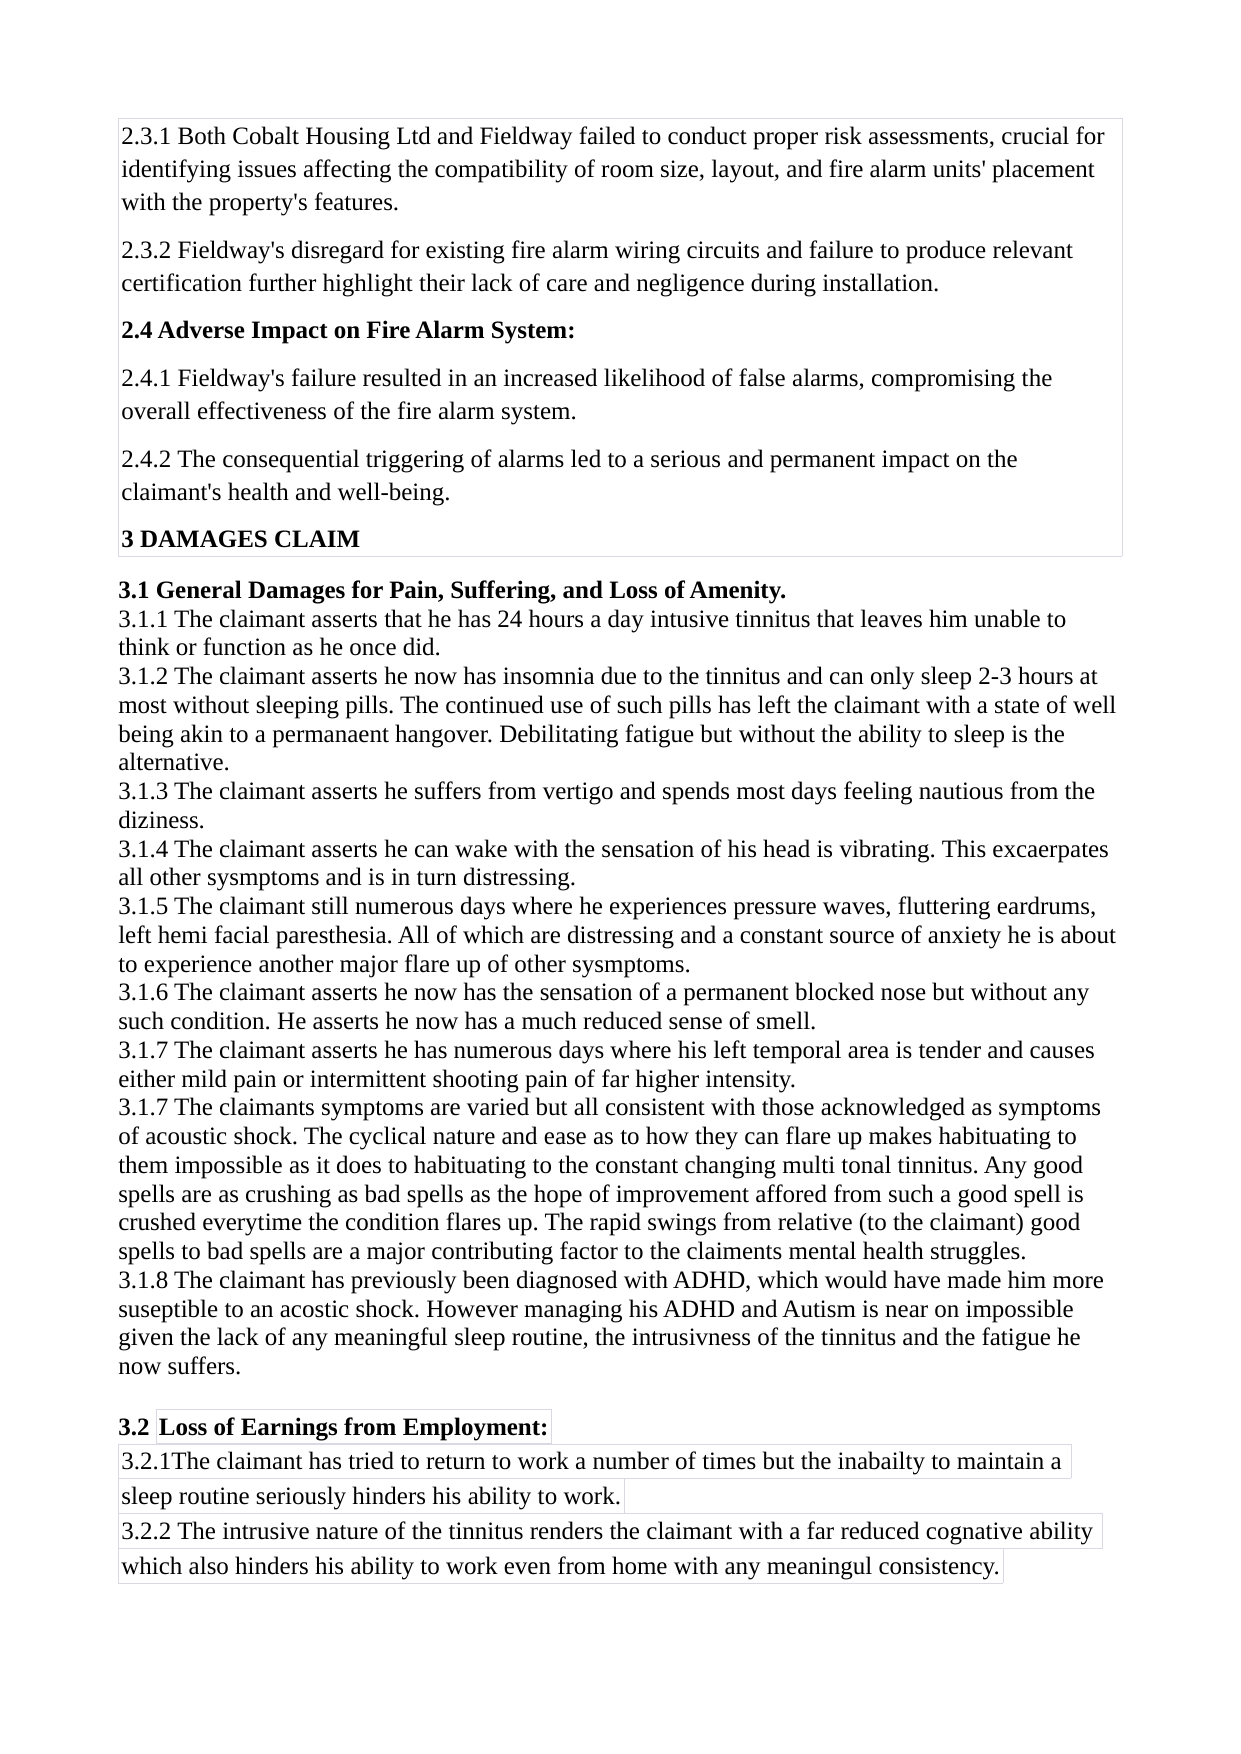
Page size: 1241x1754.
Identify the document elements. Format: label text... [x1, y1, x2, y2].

text Loss of Earnings from Employment: [157, 1410, 551, 1443]
text 3.1.7 The claimants symptoms are varied but all consistent with those acknowledged as symptoms of acoustic shock. The cyclical nature and ease as to how they can flare up makes habituating to them impossible as it does to habituating to the constant changing multi tonal tinnitus. Any good spells are as crushing as bad spells as the hope of improvement affored from such a good spell is crushed everytime the condition flares up. The rapid swings from relative (to the claimant) good spells to bad spells are a major contributing factor to the claiments mental health struggles. 3.1.8 The claimant has previously been diagnosed with ADHD, which would have made him more suseptible to an acostic shock. However managing his ADHD and Autism is near on impossible given the lack of any meaningful sleep routine, the intrusivness of the tinnitus and the fatigue he now suffers. [118, 1092, 1122, 1380]
text 3.1.2 The claimant asserts he now has insomnia due to the tinnitus and can only sleep 2-3 hours at most without sleeping pills. The continued use of such pills has left the claimant with a state of well being akin to a permanaent hangover. Debilitating fatigue but without the ability to sleep is the alternative. 3.1.3 The claimant asserts he suffers from vertigo and spends most days feeling nautious from the diziness. 3.1.4 The claimant asserts he can wake with the sensation of his head is vibrating. This excaerpates all other sysmptoms and is in turn distressing. [118, 661, 1122, 891]
text 3.2.1The claimant has tried to return to work a number of times but the inabailty to maintain a sleep routine seriously hinders his ability to work. [625, 1443, 1122, 1513]
text [552, 1409, 1122, 1443]
text 3.2 [118, 1409, 156, 1443]
text 3.2.1The claimant has tried to return to work a number of times but the inabailty to maintain a sleep routine seriously hinders his ability to work. [119, 1445, 1071, 1478]
text 3.1 General Damages for Pain, Suffering, and Loss of Amenity. [118, 575, 1122, 604]
text 3.1.6 The claimant asserts he now has the sensation of a permanent blocked nose but without any such condition. He asserts he now has a much reduced sense of smell. 3.1.7 The claimant asserts he has numerous days where his left temporal area is tender and causes either mild pain or intermittent shooting pain of far higher intensity. [118, 977, 1122, 1092]
text 3.1.1 The claimant asserts that he has 24 hours a day intusive tinnitus that leaves him unable to think or function as he once did. [118, 604, 1122, 661]
text 3.1.5 The claimant still numerous days where he experiences pressure waves, fluttering eardrums, left hemi facial paresthesia. All of which are distressing and a constant source of anxiety he is about to experience another major flare up of other sysmptoms. [118, 891, 1122, 977]
text 3 DAMAGES CLAIM [119, 521, 1122, 556]
text 3.2.1The claimant has tried to return to work a number of times but the inabailty to maintain a sleep routine seriously hinders his ability to work. [119, 1479, 624, 1513]
text 3.2.2 The intrusive nature of the tinnitus renders the claimant with a far reduced cognative ability which also hinders his ability to work even from home with any meaningul consistency. [119, 1549, 1003, 1583]
text 2.4.1 Fieldway's failure resulted in an increased likelihood of false alarms, compromising the overall effectiveness of the fire alarm system. [119, 360, 1122, 425]
text 2.4 Adverse Impact on Fire Alarm System: [119, 312, 1122, 344]
text 2.3.2 Fieldway's disregard for existing fire alarm wiring circuits and failure to produce relevant certification further highlight their lack of care and negligence during installation. [119, 232, 1122, 297]
text 2.3.1 Both Cobalt Housing Ltd and Fieldway failed to conduct proper risk assessments, crucial for identifying issues affecting the compatibility of room size, layout, and fire alarm units' placement with the property's features. [119, 119, 1122, 216]
text 3.2.2 The intrusive nature of the tinnitus renders the claimant with a far reduced cognative ability which also hinders his ability to work even from home with any meaningul consistency. [119, 1514, 1102, 1548]
text 3.2.2 The intrusive nature of the tinnitus renders the claimant with a far reduced cognative ability which also hinders his ability to work even from home with any meaningul consistency. [1004, 1513, 1122, 1583]
text 2.4.2 The consequential triggering of alarms led to a serious and permanent impact on the claimant's health and well-being. [119, 441, 1122, 505]
